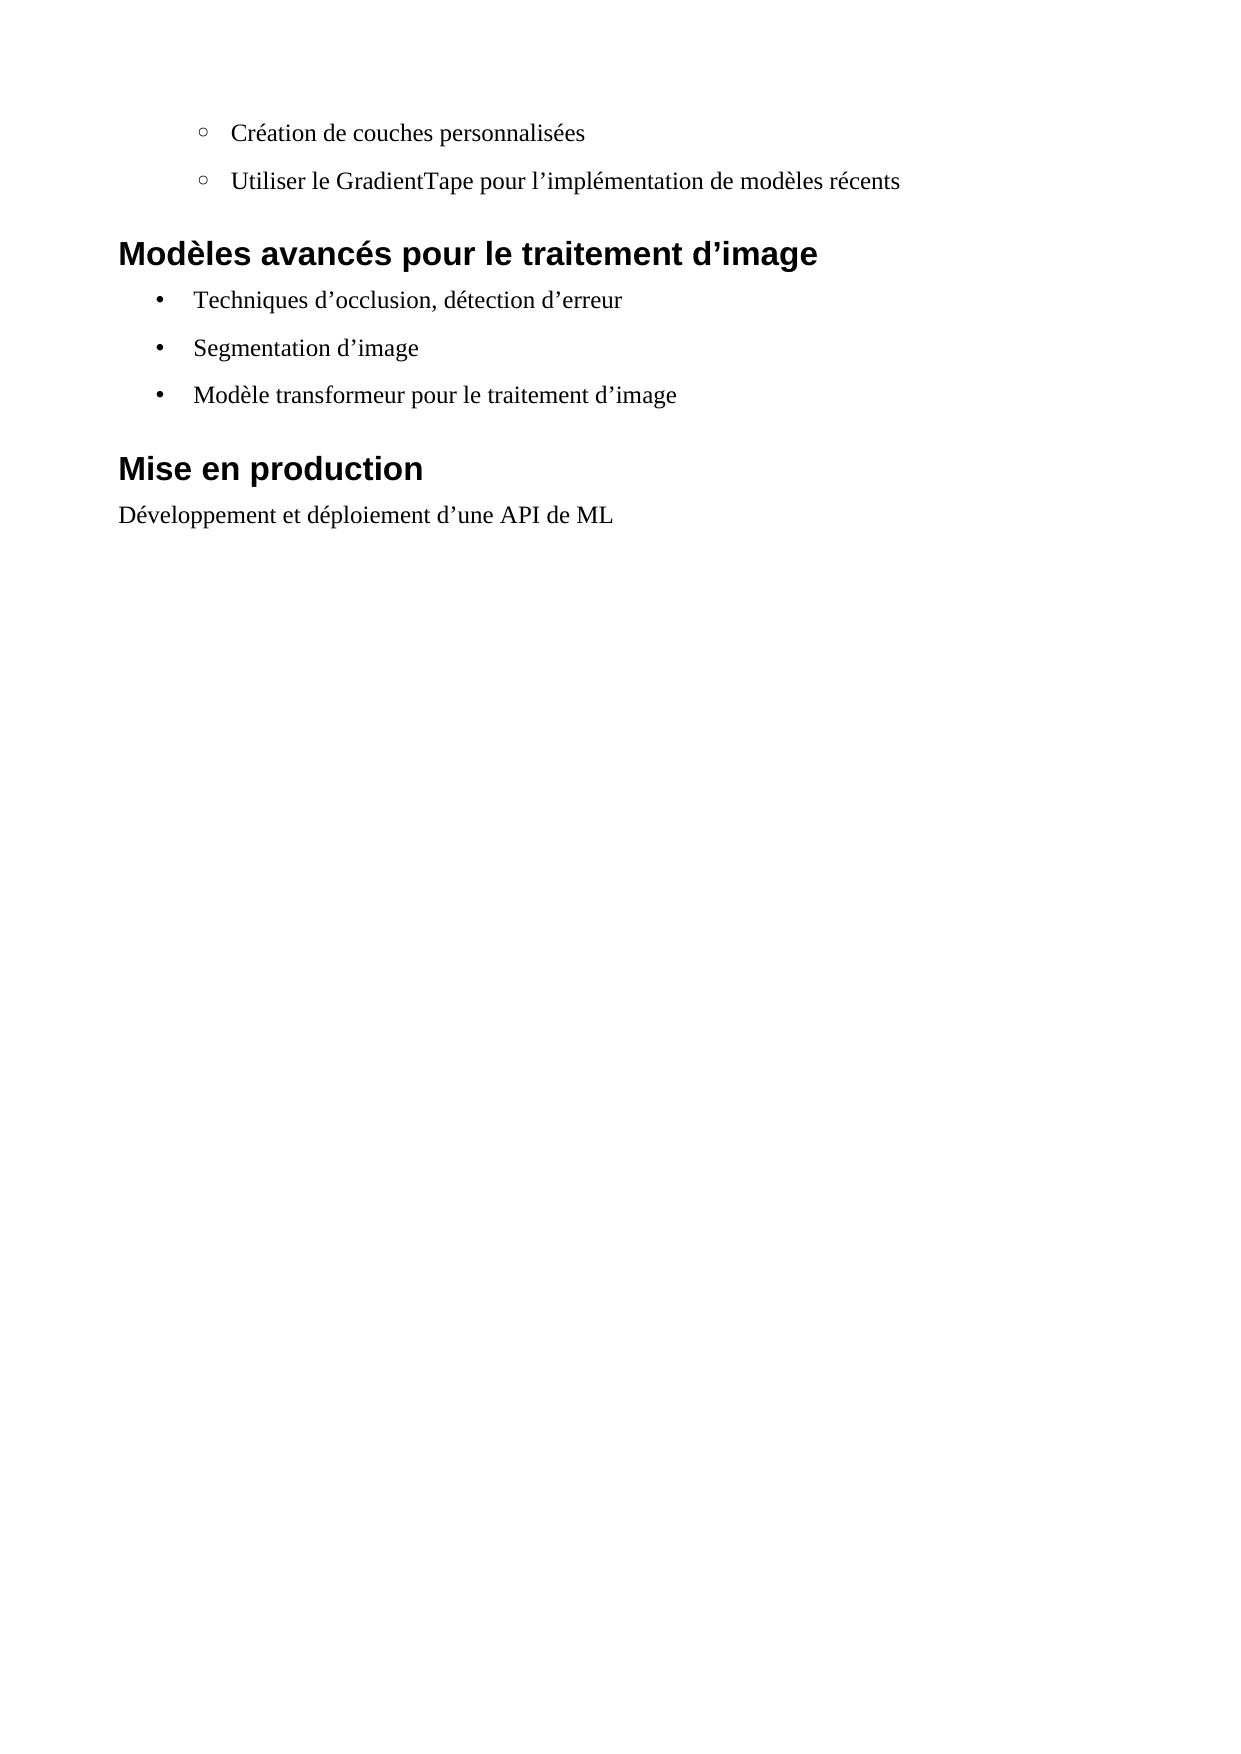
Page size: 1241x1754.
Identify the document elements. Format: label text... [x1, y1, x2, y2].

subtitle Mise en production [118, 449, 1122, 487]
list Modèle transformeur pour le traitement d’image [156, 380, 1122, 409]
list Utiliser le GradientTape pour l’implémentation de modèles récents [193, 166, 1122, 194]
list Segmentation d’image [156, 333, 1122, 361]
text Développement et déploiement d’une API de ML [118, 500, 1122, 528]
subtitle Modèles avancés pour le traitement d’image [118, 234, 1122, 273]
list Création de couches personnalisées [193, 118, 1122, 147]
list Techniques d’occlusion, détection d’erreur [156, 285, 1122, 314]
